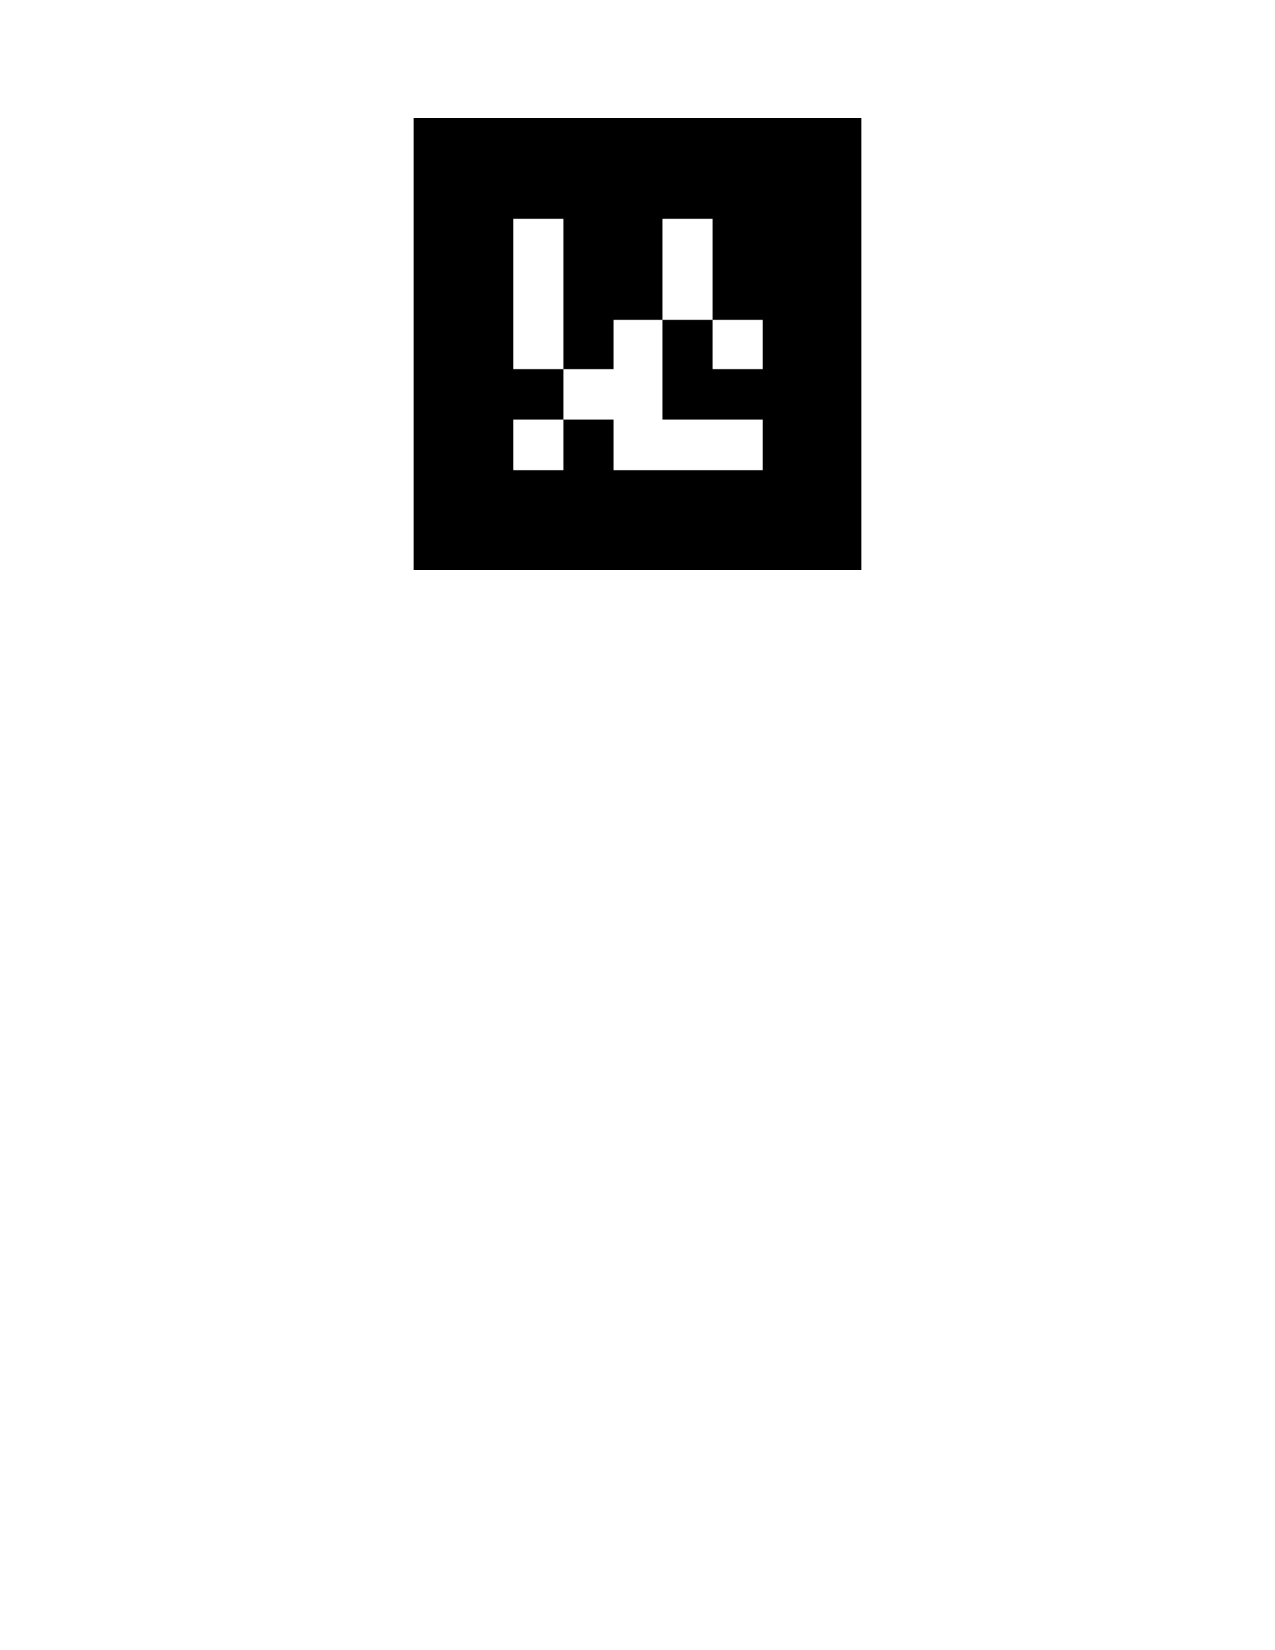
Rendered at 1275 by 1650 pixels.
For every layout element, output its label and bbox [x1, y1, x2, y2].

picture [413, 118, 862, 570]
